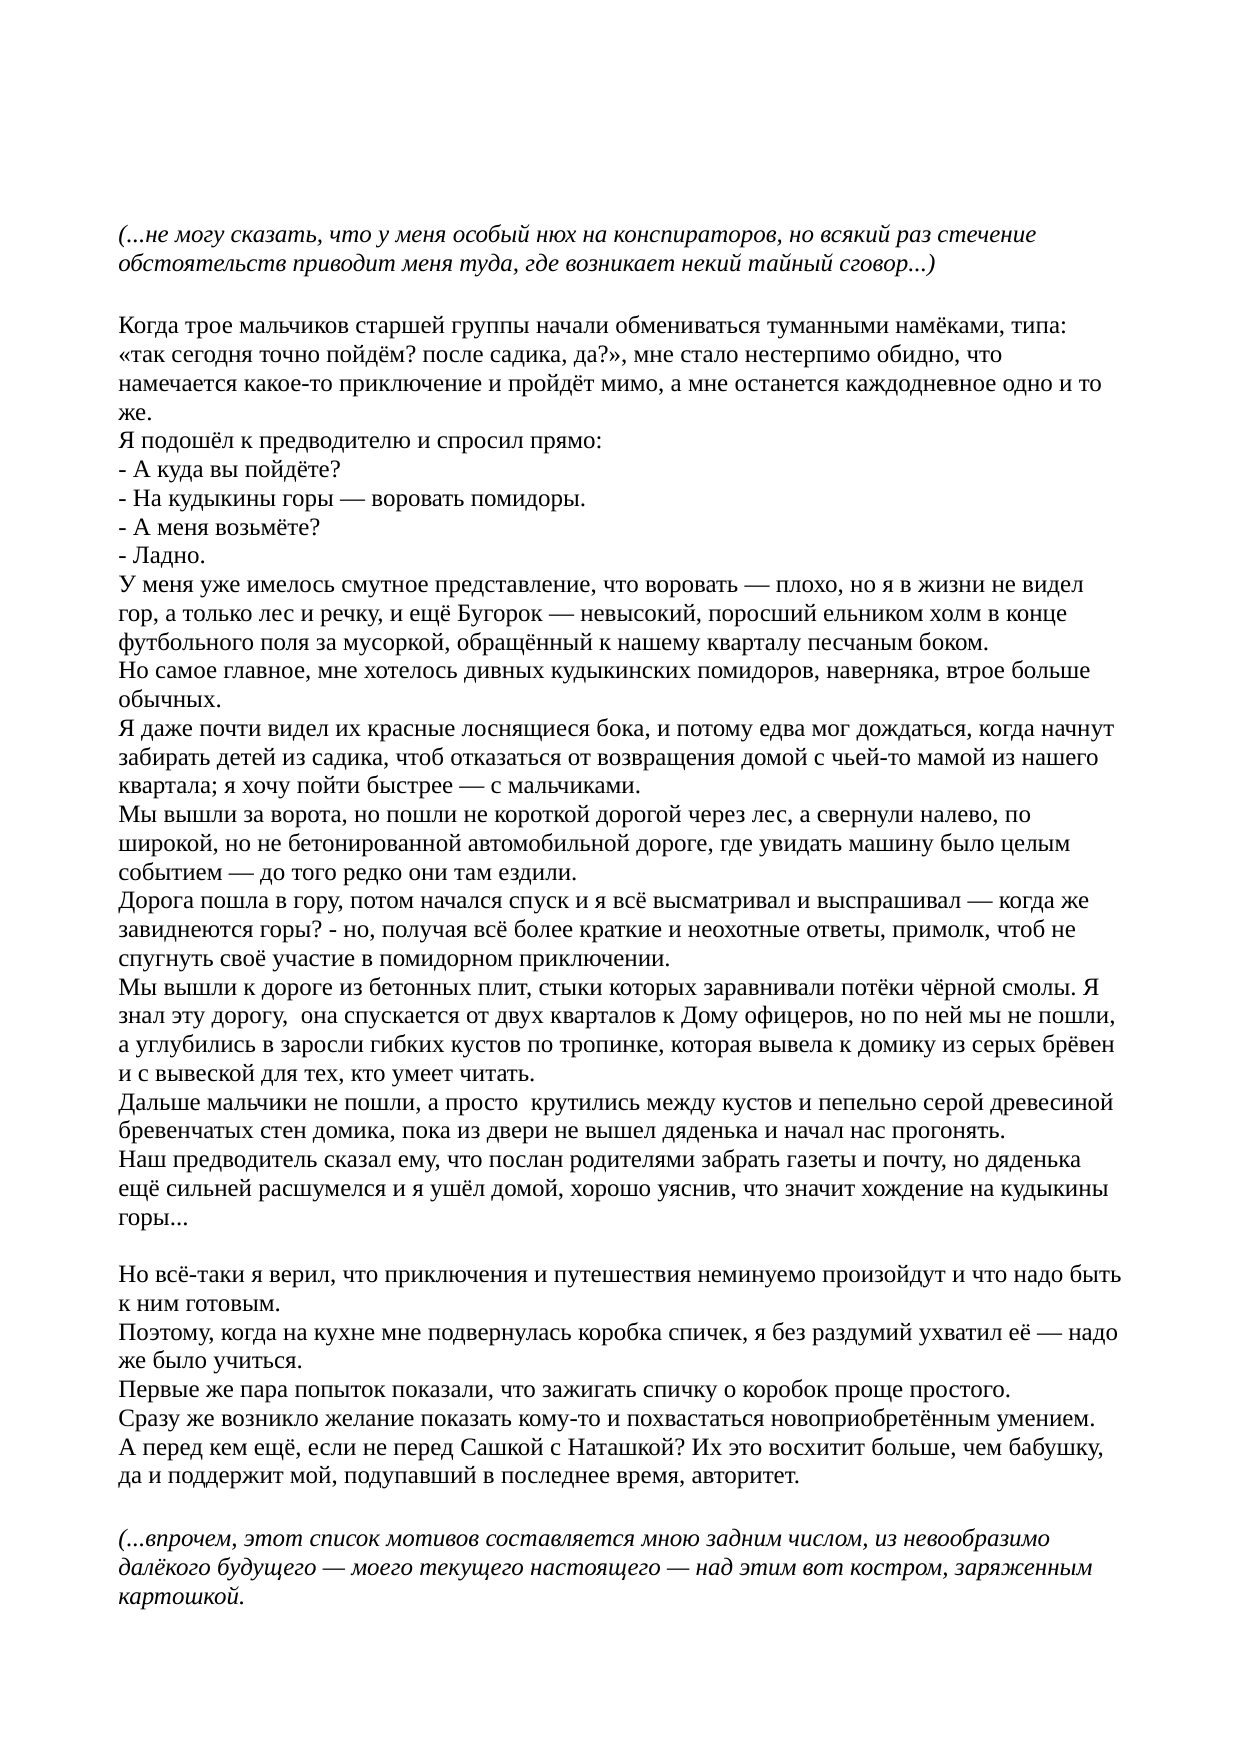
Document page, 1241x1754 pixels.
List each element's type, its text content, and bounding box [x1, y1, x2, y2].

text Сразу же возникло желание показать кому-то и похвастаться новоприобретённым умением. [118, 1403, 1122, 1432]
text (...не могу сказать, что у меня особый нюх на конспираторов, но всякий раз стечение обстоятельств приводит меня туда, где возникает некий тайный сговор...) [118, 219, 1122, 276]
text Я подошёл к предводителю и спросил прямо: [118, 425, 1122, 454]
text Дальше мальчики не пошли, а просто крутились между кустов и пепельно серой древесиной бревенчатых стен домика, пока из двери не вышел дяденька и начал нас прогонять. [118, 1087, 1122, 1144]
text - Ладно. [118, 540, 1122, 569]
text Мы вышли за ворота, но пошли не короткой дорогой через лес, а свернули налево, по широкой, но не бетонированной автомобильной дороге, где увидать машину было целым событием — до того редко они там ездили. [118, 799, 1122, 885]
text Я даже почти видел их красные лоснящиеся бока, и потому едва мог дождаться, когда начнут забирать детей из садика, чтоб отказаться от возвращения домой с чьей-то мамой из нашего квартала; я хочу пойти быстрее — с мальчиками. [118, 713, 1122, 799]
text Но всё-таки я верил, что приключения и путешествия неминуемо произойдут и что надо быть к ним готовым. [118, 1259, 1122, 1317]
text - На кудыкины горы — воровать помидоры. [118, 483, 1122, 512]
text - А куда вы пойдёте? [118, 454, 1122, 483]
text Первые же пара попыток показали, что зажигать спичку о коробок проще простого. [118, 1374, 1122, 1403]
text Мы вышли к дороге из бетонных плит, стыки которых заравнивали потёки чёрной смолы. Я знал эту дорогу, она спускается от двух кварталов к Дому офицеров, но по ней мы не пошли, а углубились в заросли гибких кустов по тропинке, которая вывела к домику из серых брёвен и с вывеской для тех, кто умеет читать. [118, 972, 1122, 1087]
text Дорога пошла в гору, потом начался спуск и я всё высматривал и выспрашивал — когда же завиднеются горы? - но, получая всё более краткие и неохотные ответы, примолк, чтоб не спугнуть своё участие в помидорном приключении. [118, 885, 1122, 972]
text Наш предводитель сказал ему, что послан родителями забрать газеты и почту, но дяденька ещё сильней расшумелся и я ушёл домой, хорошо уяснив, что значит хождение на кудыкины горы... [118, 1144, 1122, 1230]
text «так сегодня точно пойдём? после садика, да?», мне стало нестерпимо обидно, что намечается какое-то приключение и пройдёт мимо, а мне останется каждодневное одно и то же. [118, 339, 1122, 425]
text Поэтому, когда на кухне мне подвернулась коробка спичек, я без раздумий ухватил её — надо же было учиться. [118, 1317, 1122, 1374]
text - А меня возьмёте? [118, 512, 1122, 540]
text У меня уже имелось смутное представление, что воровать — плохо, но я в жизни не видел гор, а только лес и речку, и ещё Бугорок — невысокий, поросший ельником холм в конце футбольного поля за мусоркой, обращённый к нашему кварталу песчаным боком. [118, 569, 1122, 655]
text Когда трое мальчиков старшей группы начали обмениваться туманными намёками, типа: [118, 310, 1122, 339]
text А перед кем ещё, если не перед Сашкой с Наташкой? Их это восхитит больше, чем бабушку, да и поддержит мой, подупавший в последнее время, авторитет. [118, 1432, 1122, 1489]
text Но самое главное, мне хотелось дивных кудыкинских помидоров, наверняка, втрое больше обычных. [118, 655, 1122, 713]
text (...впрочем, этот список мотивов составляется мною задним числом, из невообразимо далёкого будущего — моего текущего настоящего — над этим вот костром, заряженным картошкой. [118, 1523, 1122, 1609]
